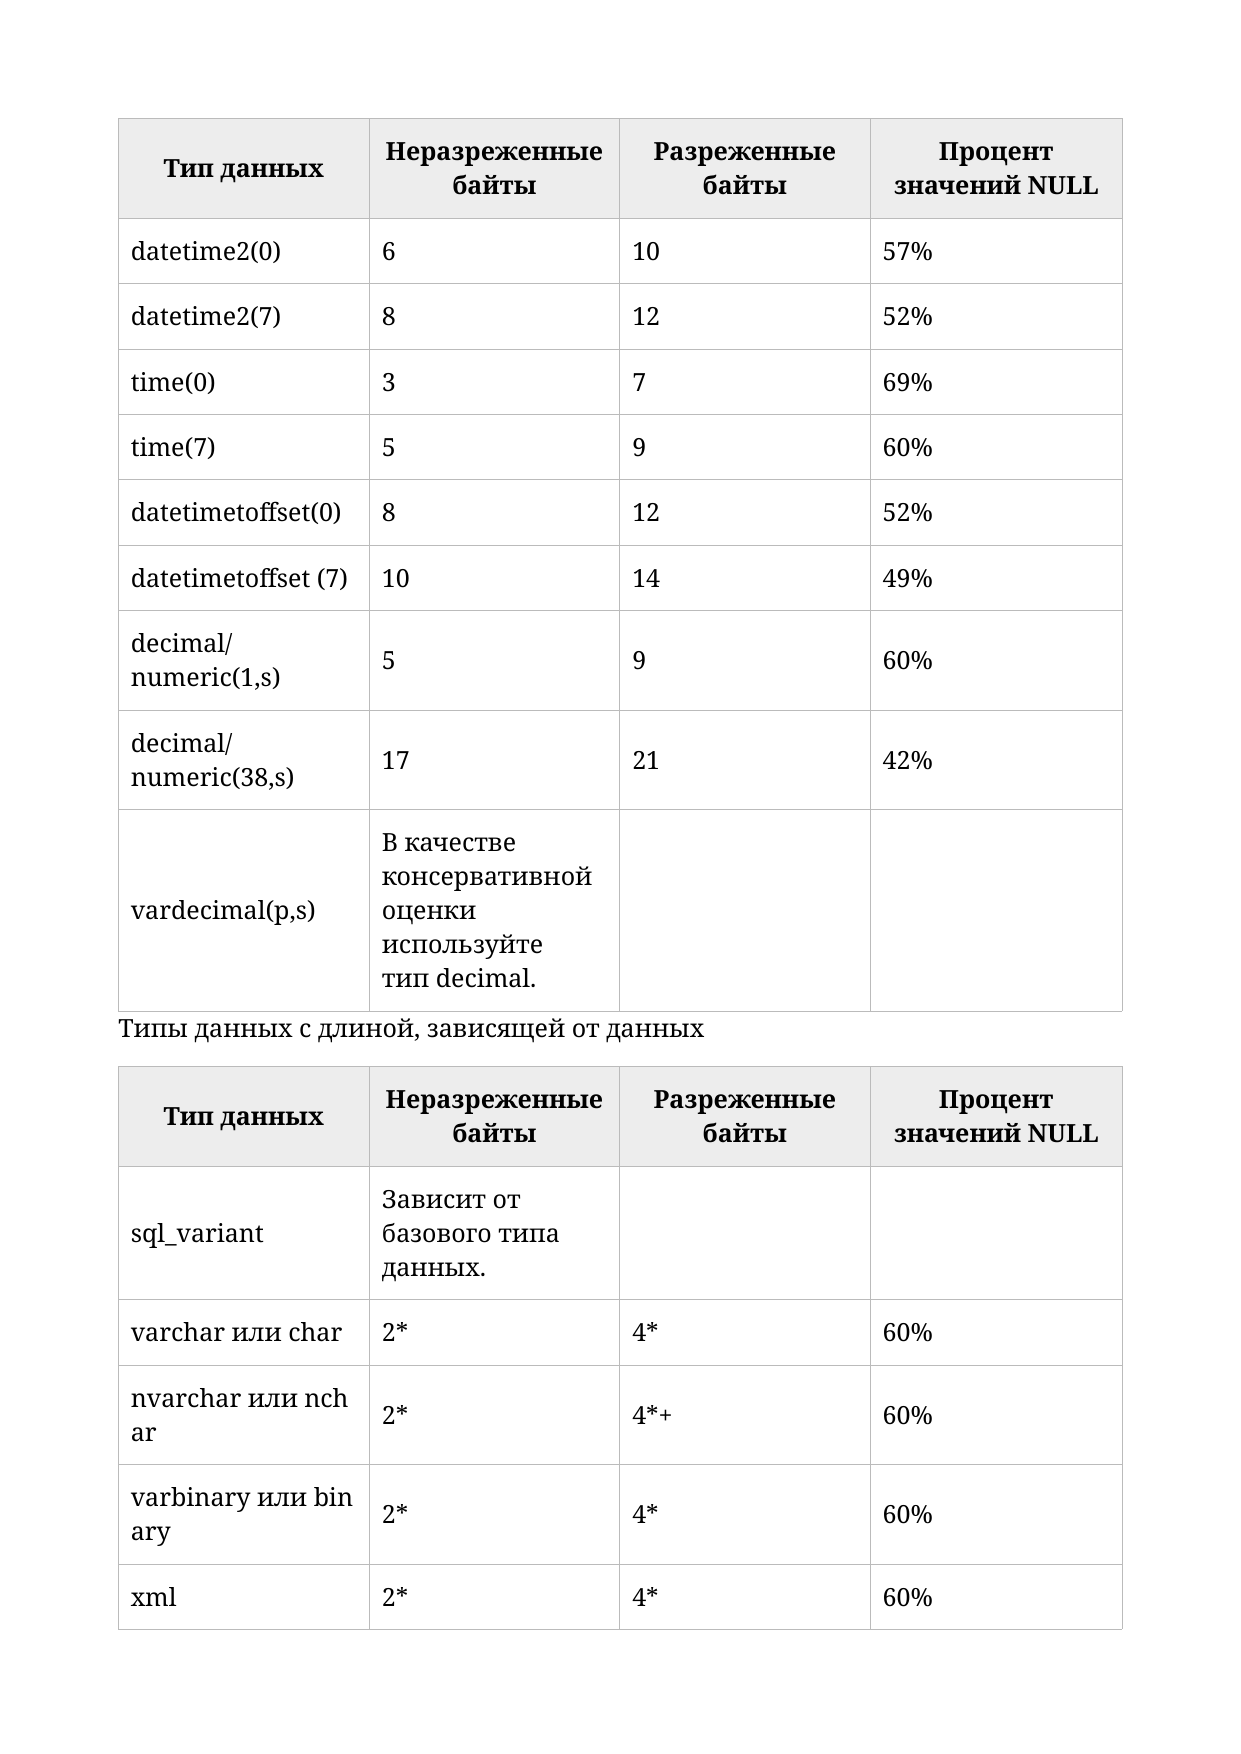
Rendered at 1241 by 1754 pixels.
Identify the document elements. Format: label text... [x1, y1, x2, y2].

table_cell 2* [370, 1300, 619, 1365]
table_header Тип данных [119, 119, 369, 218]
table_cell 8 [370, 284, 619, 348]
table_cell 9 [620, 611, 870, 709]
table_cell 52% [871, 480, 1122, 545]
table_cell datetimetoffset (7) [119, 546, 369, 610]
table_cell time(7) [119, 415, 369, 479]
table_cell 2* [370, 1565, 619, 1629]
table_cell 14 [620, 546, 870, 610]
table_cell 9 [620, 415, 870, 479]
table_cell 4* [620, 1300, 870, 1365]
table_cell [871, 810, 1122, 1011]
table_cell [620, 810, 870, 1011]
table_cell 10 [370, 546, 619, 610]
table_header Неразреженные байты [370, 1067, 619, 1166]
table_cell 49% [871, 546, 1122, 610]
table_cell 3 [370, 350, 619, 414]
table_cell 52% [871, 284, 1122, 348]
table_cell 2* [370, 1366, 619, 1464]
table_cell 60% [871, 1465, 1122, 1564]
table_cell 21 [620, 711, 870, 809]
table_cell 60% [871, 415, 1122, 479]
table_cell 57% [871, 219, 1122, 283]
table_cell 12 [620, 480, 870, 545]
table_cell Зависит от базового типа данных. [370, 1167, 619, 1299]
table_cell 4* [620, 1465, 870, 1564]
table_cell datetime2(7) [119, 284, 369, 348]
table_cell 10 [620, 219, 870, 283]
table_cell datetime2(0) [119, 219, 369, 283]
table_cell time(0) [119, 350, 369, 414]
table_cell [871, 1167, 1122, 1299]
table_header Неразреженные байты [370, 119, 619, 218]
table_cell 42% [871, 711, 1122, 809]
table_cell varchar или char [119, 1300, 369, 1365]
table_cell 5 [370, 415, 619, 479]
table_cell nvarchar или nchar [119, 1366, 369, 1464]
table_cell datetimetoffset(0) [119, 480, 369, 545]
table_cell 17 [370, 711, 619, 809]
table_cell xml [119, 1565, 369, 1629]
table_header Тип данных [119, 1067, 369, 1166]
table_header Разреженные байты [620, 1067, 870, 1166]
table_cell 6 [370, 219, 619, 283]
table_cell 2* [370, 1465, 619, 1564]
table_cell varbinary или binary [119, 1465, 369, 1564]
table_cell decimal/numeric(38,s) [119, 711, 369, 809]
table_cell 60% [871, 611, 1122, 709]
table_header Процент значений NULL [871, 1067, 1122, 1166]
table_cell 69% [871, 350, 1122, 414]
table_cell decimal/numeric(1,s) [119, 611, 369, 709]
table_cell 4*+ [620, 1366, 870, 1464]
table_cell 60% [871, 1366, 1122, 1464]
table_cell 5 [370, 611, 619, 709]
table_cell vardecimal(p,s) [119, 810, 369, 1011]
table_cell В качестве консервативной оценки используйте тип decimal. [370, 810, 619, 1011]
table_cell 60% [871, 1565, 1122, 1629]
table_cell 8 [370, 480, 619, 545]
table_header Процент значений NULL [871, 119, 1122, 218]
table_cell 12 [620, 284, 870, 348]
table_cell 60% [871, 1300, 1122, 1365]
table_cell sql_variant [119, 1167, 369, 1299]
table_header Разреженные байты [620, 119, 870, 218]
table_cell [620, 1167, 870, 1299]
text Типы данных с длиной, зависящей от данных [118, 1012, 1122, 1045]
table_cell 4* [620, 1565, 870, 1629]
table_cell 7 [620, 350, 870, 414]
